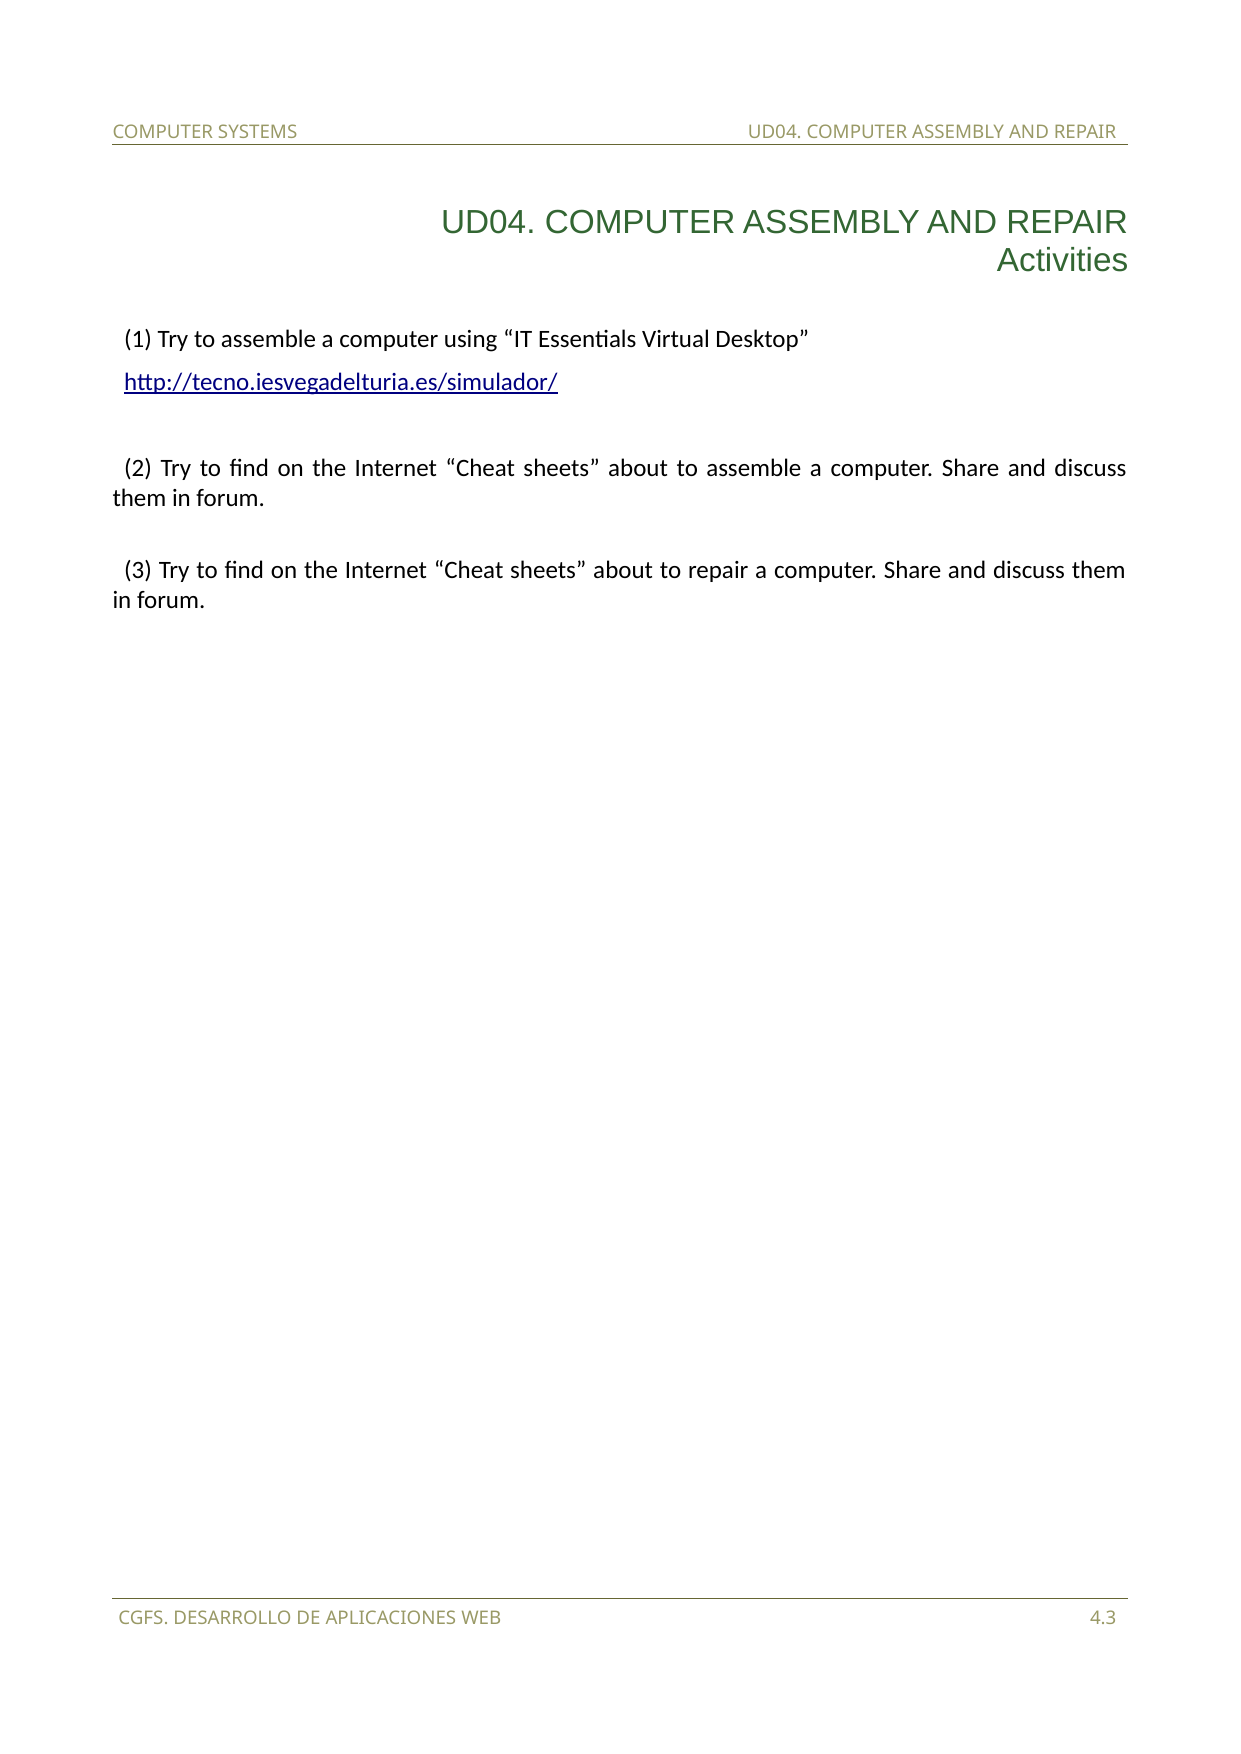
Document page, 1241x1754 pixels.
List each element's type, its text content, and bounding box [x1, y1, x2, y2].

text http://tecno.iesvegadelturia.es/simulador/ [112, 366, 1128, 397]
text Activities [112, 240, 1128, 279]
text (2) Try to find on the Internet “Cheat sheets” about to assemble a computer. Share and discuss them in forum. [112, 452, 1128, 513]
text (1) Try to assemble a computer using “IT Essentials Virtual Desktop” [112, 323, 1128, 354]
text UD04. Computer assembly and repair [112, 202, 1128, 240]
text (3) Try to find on the Internet “Cheat sheets” about to repair a computer. Share and discuss them in forum. [112, 554, 1128, 615]
